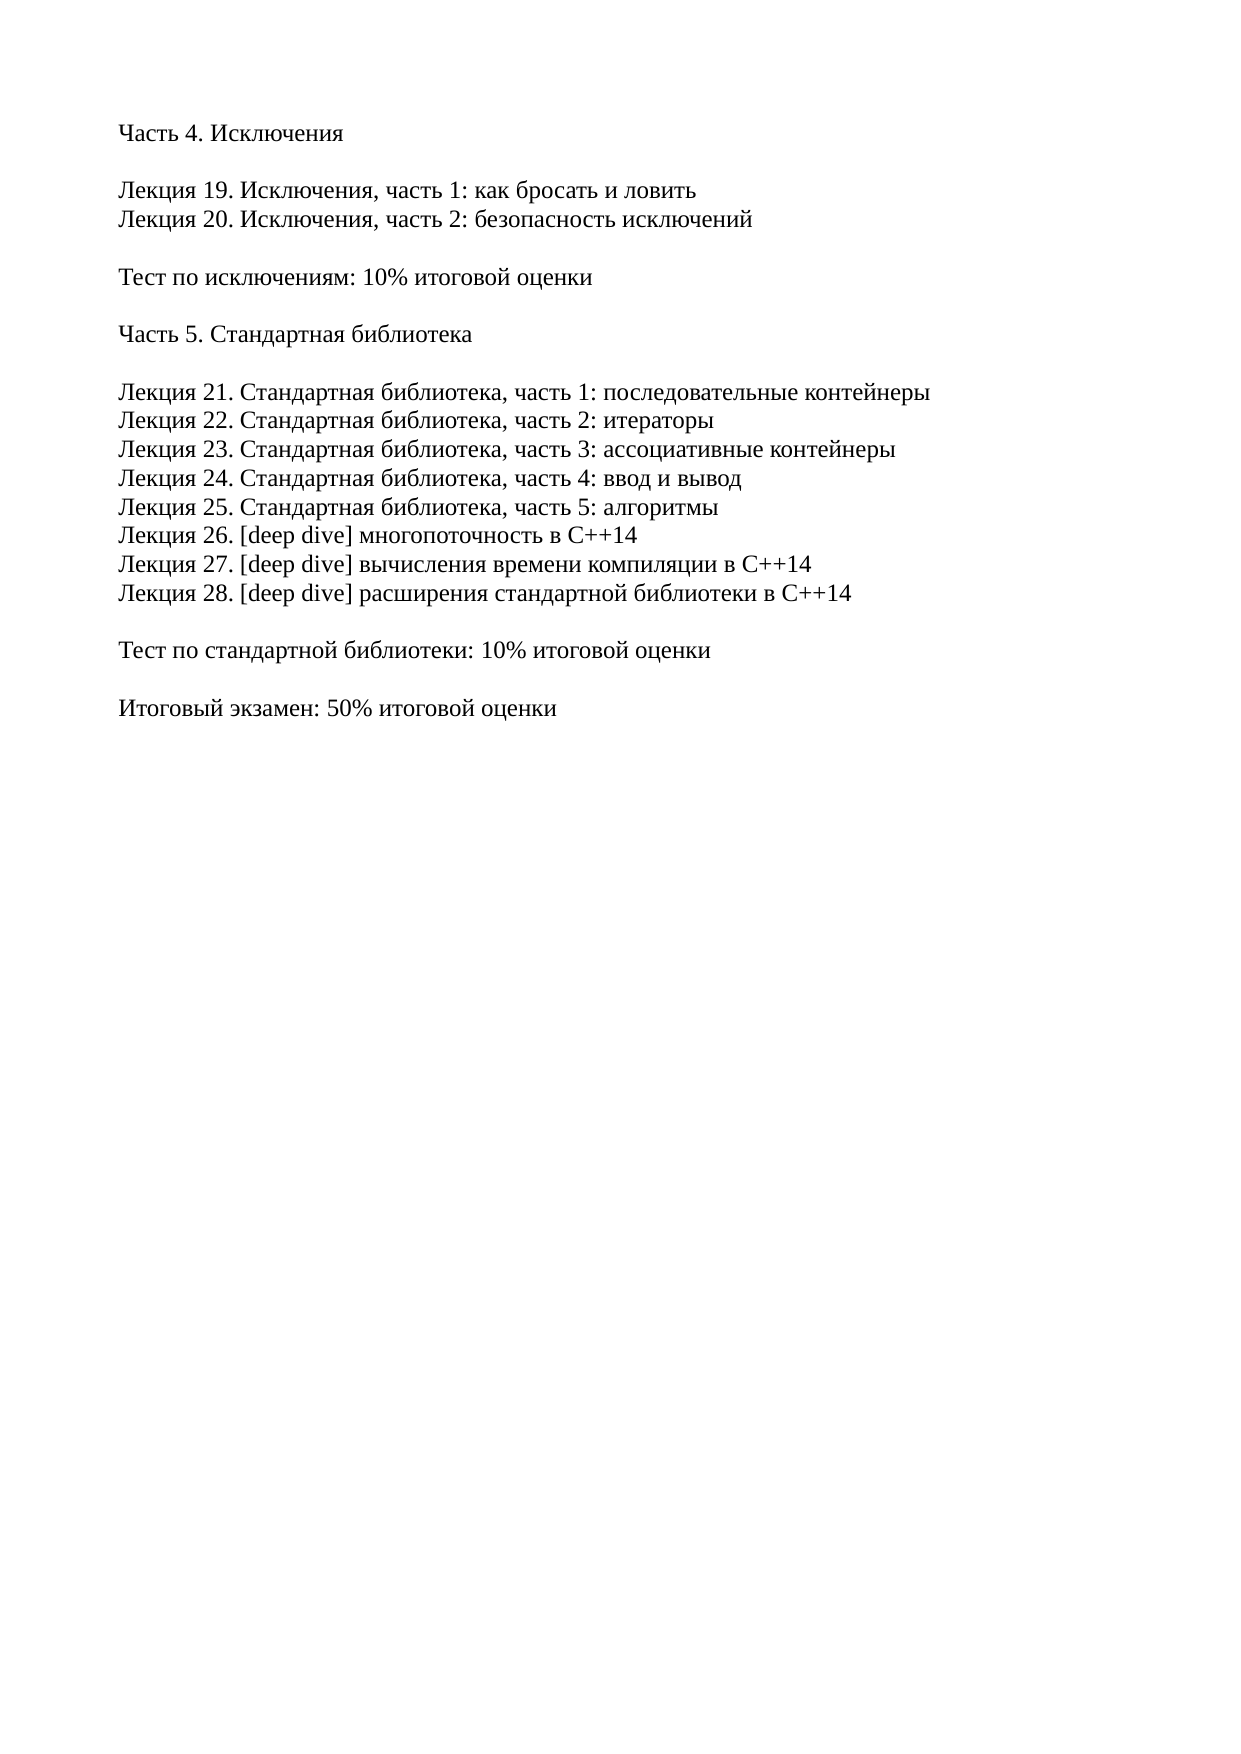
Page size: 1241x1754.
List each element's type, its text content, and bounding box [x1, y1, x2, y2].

text Часть 5. Стандартная библиотека [118, 319, 1122, 348]
text Часть 4. Исключения [118, 118, 1122, 147]
text Лекция 25. Стандартная библиотека, часть 5: алгоритмы [118, 492, 1122, 521]
text Лекция 21. Стандартная библиотека, часть 1: последовательные контейнеры [118, 377, 1122, 406]
text Итоговый экзамен: 50% итоговой оценки [118, 693, 1122, 722]
text Лекция 26. [deep dive] многопоточность в C++14 [118, 521, 1122, 549]
text Лекция 20. Исключения, часть 2: безопасность исключений [118, 204, 1122, 233]
text Лекция 28. [deep dive] расширения стандартной библиотеки в C++14 [118, 578, 1122, 607]
text Тест по исключениям: 10% итоговой оценки [118, 262, 1122, 291]
text Лекция 22. Стандартная библиотека, часть 2: итераторы [118, 406, 1122, 434]
text Тест по стандартной библиотеки: 10% итоговой оценки [118, 636, 1122, 664]
text Лекция 19. Исключения, часть 1: как бросать и ловить [118, 176, 1122, 204]
text Лекция 24. Стандартная библиотека, часть 4: ввод и вывод [118, 463, 1122, 492]
text Лекция 27. [deep dive] вычисления времени компиляции в C++14 [118, 549, 1122, 578]
text Лекция 23. Стандартная библиотека, часть 3: ассоциативные контейнеры [118, 434, 1122, 463]
